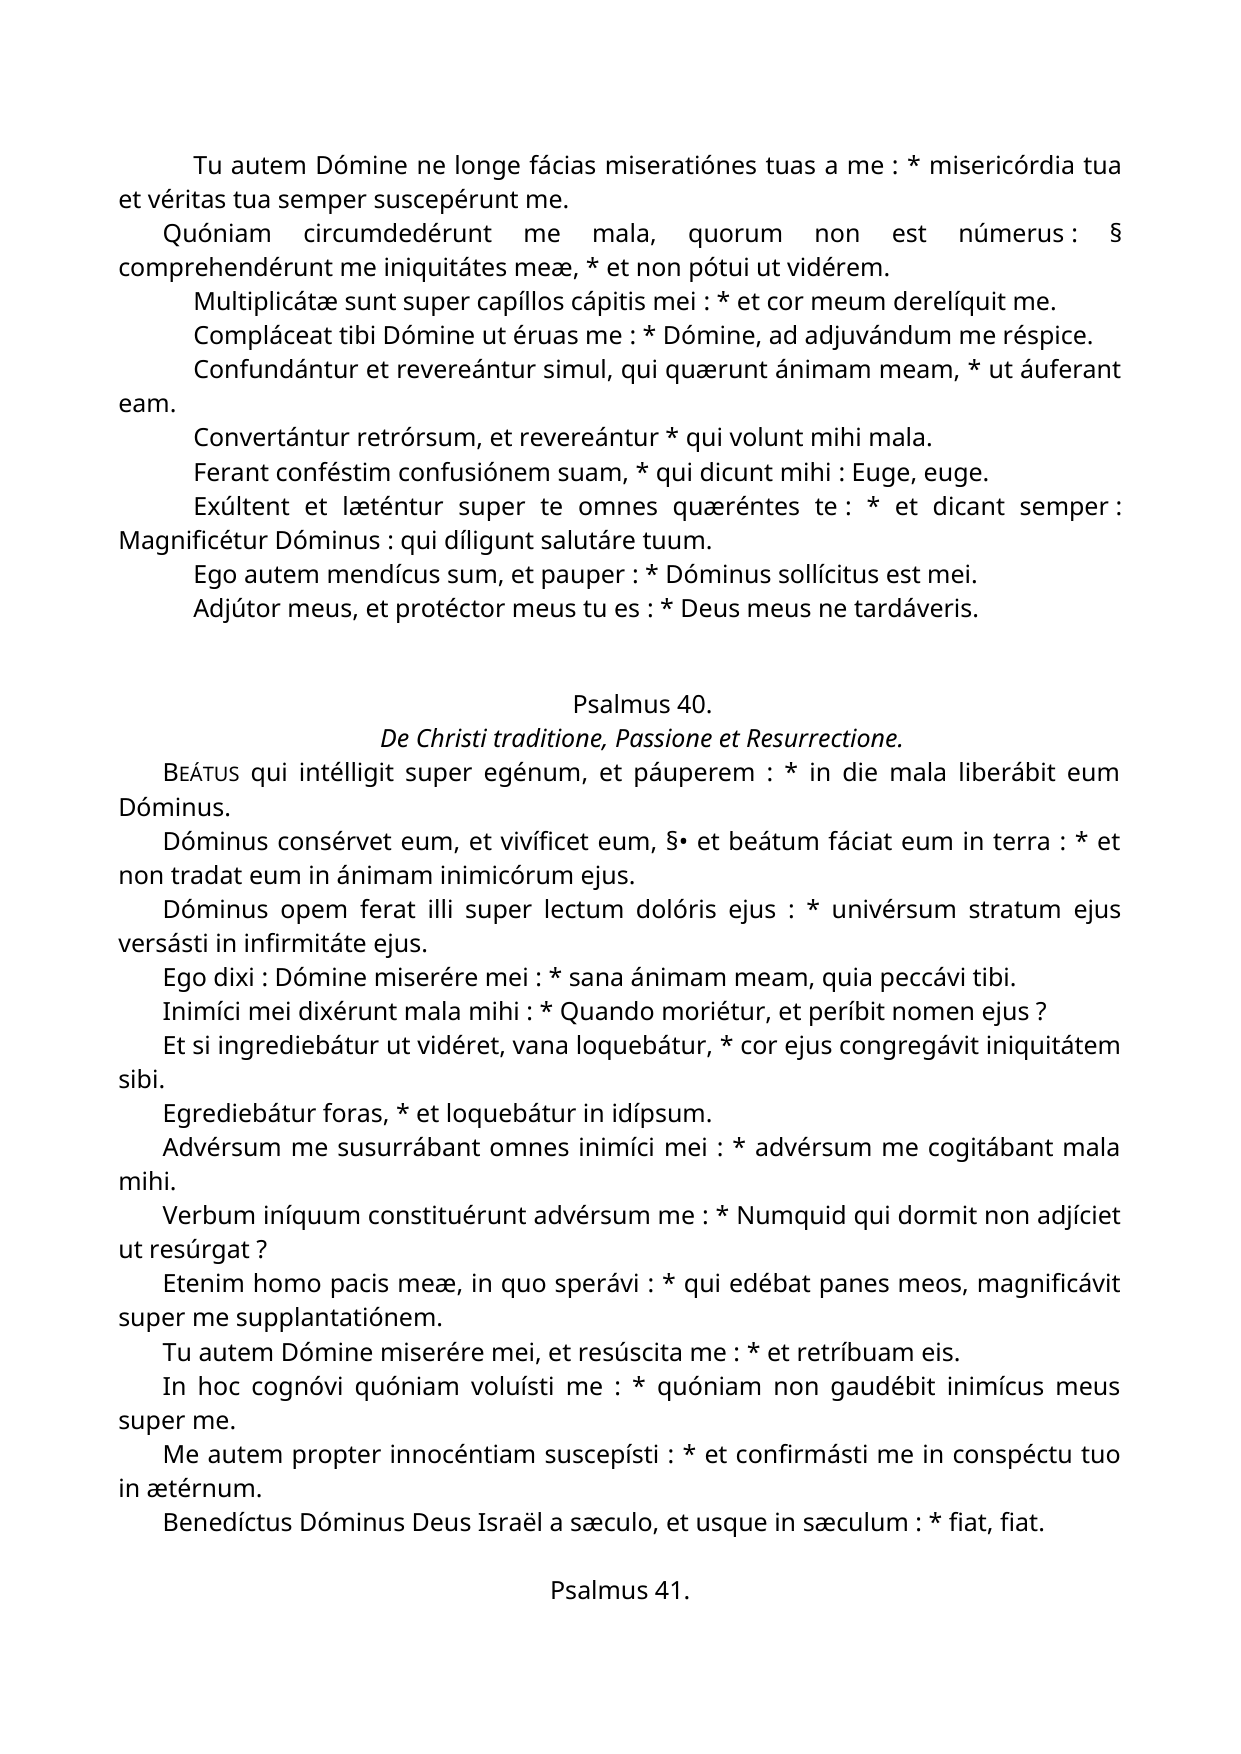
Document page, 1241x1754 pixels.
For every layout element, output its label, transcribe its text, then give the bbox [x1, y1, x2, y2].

text Tu autem Dómine ne longe fácias miseratiónes tuas a me : * misericórdia tua et véritas tua semper suscepérunt me. [118, 148, 1122, 216]
text Dóminus consérvet eum, et vivíficet eum, §• et beátum fáciat eum in terra : * et non tradat eum in ánimam inimicórum ejus. [118, 823, 1122, 891]
text In hoc cognóvi quóniam voluísti me : * quóniam non gaudébit inimícus meus super me. [118, 1368, 1122, 1436]
text Ego autem mendícus sum, et pauper : * Dóminus sollícitus est mei. [118, 556, 1122, 590]
text Me autem propter innocéntiam suscepísti : * et confirmásti me in conspéctu tuo in ætérnum. [118, 1436, 1122, 1504]
text Benedíctus Dóminus Deus Israël a sæculo, et usque in sæculum : * fiat, fiat. [118, 1504, 1122, 1538]
text Etenim homo pacis meæ, in quo sperávi : * qui edébat panes meos, magnificávit super me supplantatiónem. [118, 1266, 1122, 1334]
text Ego dixi : Dómine miserére mei : * sana ánimam meam, quia peccávi tibi. [118, 959, 1122, 993]
text Et si ingrediebátur ut vidéret, vana loquebátur, * cor ejus congregávit iniquitátem sibi. [118, 1028, 1122, 1096]
text Inimíci mei dixérunt mala mihi : * Quando moriétur, et períbit nomen ejus ? [118, 993, 1122, 1028]
text Compláceat tibi Dómine ut éruas me : * Dómine, ad adjuvándum me réspice. [118, 318, 1122, 352]
text Verbum iníquum constituérunt advérsum me : * Numquid qui dormit non adjíciet ut resúrgat ? [118, 1198, 1122, 1266]
text Ferant conféstim confusiónem suam, * qui dicunt mihi : Euge, euge. [118, 454, 1122, 488]
text Multiplicátæ sunt super capíllos cápitis mei : * et cor meum derelíquit me. [118, 284, 1122, 318]
text Egrediebátur foras, * et loquebátur in idípsum. [118, 1096, 1122, 1130]
text Advérsum me susurrábant omnes inimíci mei : * advérsum me cogitábant mala mihi. [118, 1130, 1122, 1198]
text Tu autem Dómine miserére mei, et resúscita me : * et retríbuam eis. [118, 1334, 1122, 1368]
text Psalmus 40. [118, 687, 1122, 721]
text Psalmus 41. [118, 1573, 1122, 1607]
text Confundántur et revereántur simul, qui quærunt ánimam meam, * ut áuferant eam. [118, 352, 1122, 420]
text Dóminus opem ferat illi super lectum dolóris ejus : * univérsum stratum ejus versásti in infirmitáte ejus. [118, 891, 1122, 959]
text Convertántur retrórsum, et revereántur * qui volunt mihi mala. [118, 420, 1122, 454]
text Adjútor meus, et protéctor meus tu es : * Deus meus ne tardáveris. [118, 590, 1122, 624]
text Exúltent et læténtur super te omnes quæréntes te : * et dicant semper : Magnificétur Dóminus : qui díligunt salutáre tuum. [118, 488, 1122, 556]
text Quóniam circumdedérunt me mala, quorum non est númerus : § comprehendérunt me iniquitátes meæ, * et non pótui ut vidérem. [118, 216, 1122, 284]
text De Christi traditione, Passione et Resurrectione. [118, 721, 1122, 755]
text Beátus qui intélligit super egénum, et páuperem : * in die mala liberábit eum Dóminus. [118, 755, 1122, 823]
